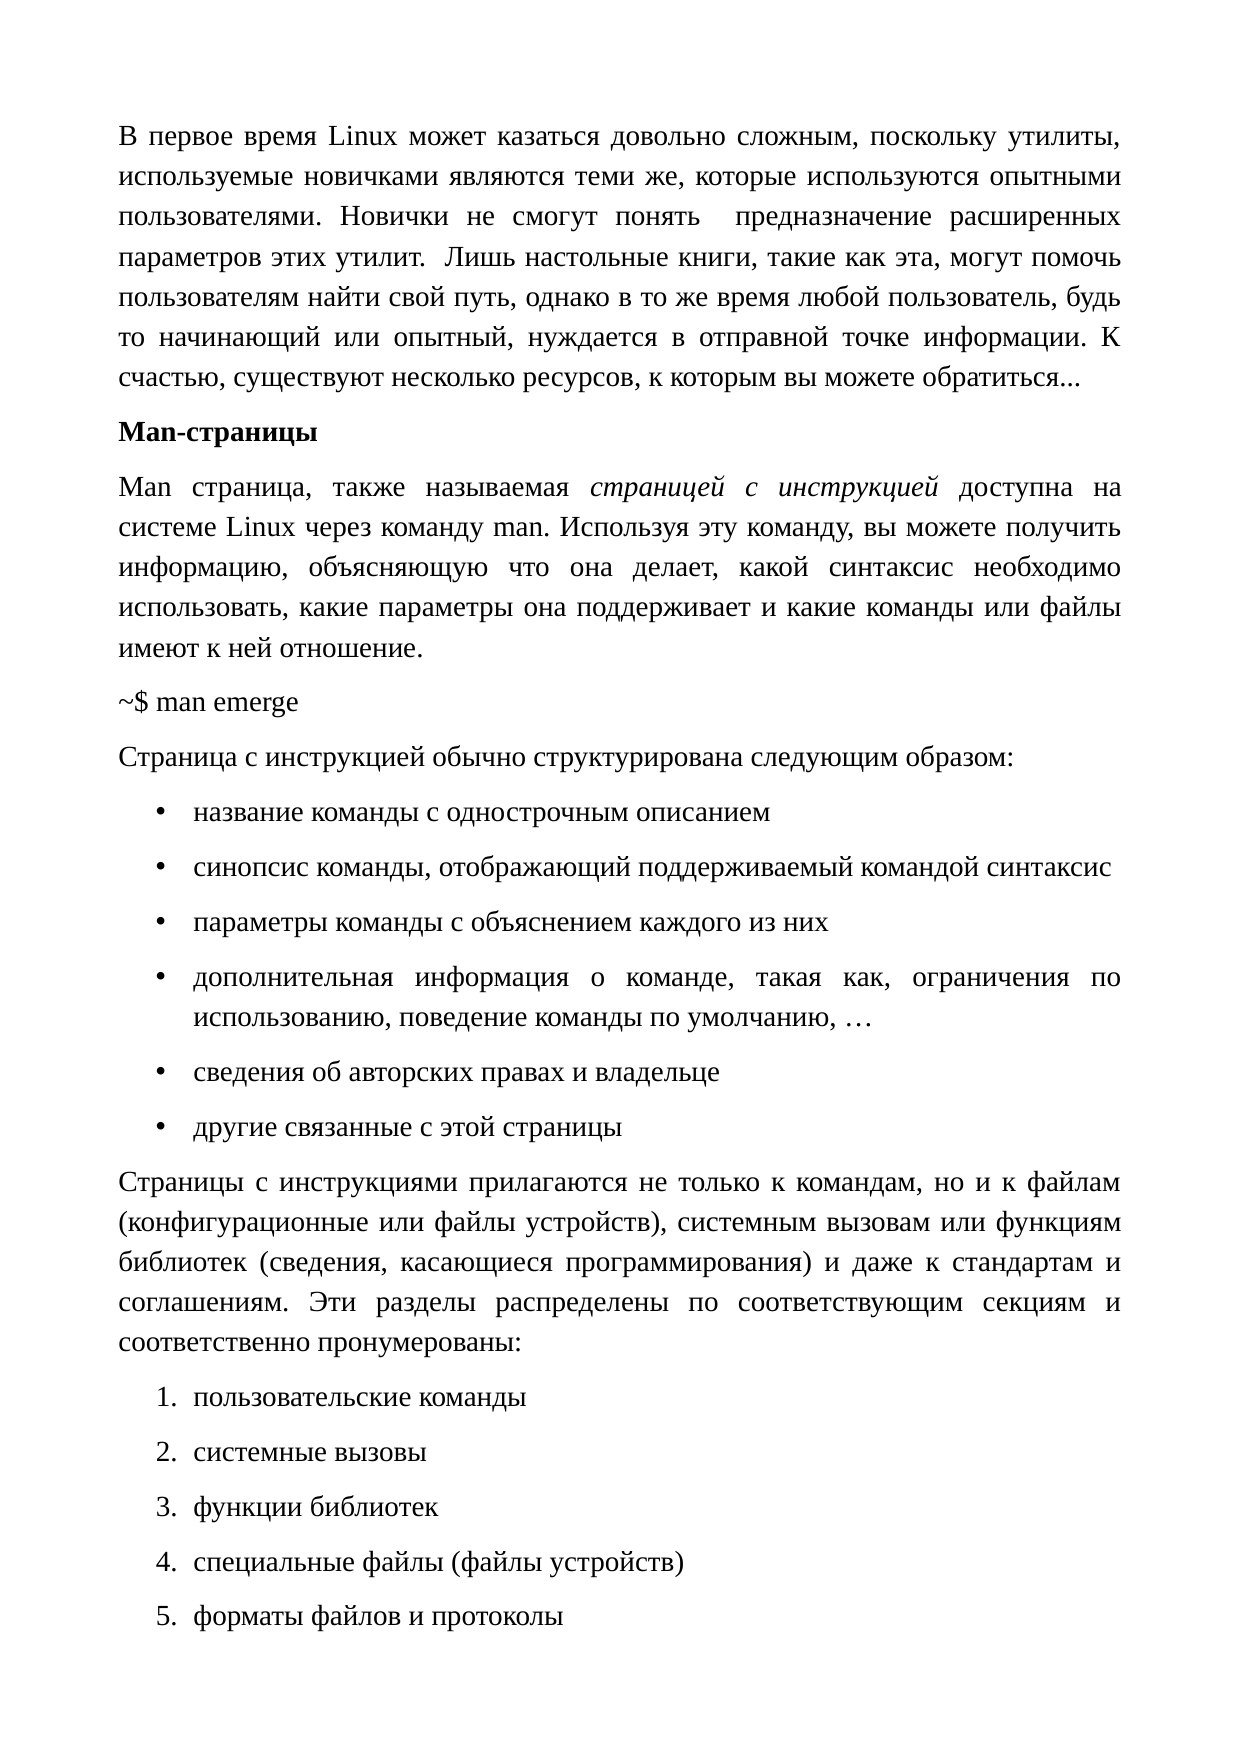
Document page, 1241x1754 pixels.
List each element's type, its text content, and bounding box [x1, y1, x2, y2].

list функции библиотек [156, 1489, 1122, 1522]
list синопсис команды, отображающий поддерживаемый командой синтаксис [156, 849, 1122, 883]
list системные вызовы [156, 1434, 1122, 1468]
list название команды с однострочным описанием [156, 794, 1122, 828]
list форматы файлов и протоколы [156, 1598, 1122, 1632]
list другие связанные с этой страницы [156, 1109, 1122, 1142]
text ~$ man emerge [118, 684, 1122, 718]
list параметры команды с объяснением каждого из них [156, 904, 1122, 938]
text Man-страницы [118, 414, 1122, 448]
text Man страница, также называемая страницей с инструкцией доступна на системе Linux через команду man. Используя эту команду, вы можете получить информацию, объясняющую что она делает, какой синтаксис необходимо использовать, какие параметры она поддерживает и какие команды или файлы имеют к ней отношение. [118, 469, 1122, 663]
list дополнительная информация о команде, такая как, ограничения по использованию, поведение команды по умолчанию, … [156, 959, 1122, 1033]
text Страница с инструкцией обычно структурирована следующим образом: [118, 739, 1122, 773]
list пользовательские команды [156, 1379, 1122, 1413]
list сведения об авторских правах и владельце [156, 1054, 1122, 1088]
text Страницы с инструкциями прилагаются не только к командам, но и к файлам (конфигурационные или файлы устройств), системным вызовам или функциям библиотек (сведения, касающиеся программирования) и даже к стандартам и соглашениям. Эти разделы распределены по соответствующим секциям и соответственно пронумерованы: [118, 1164, 1122, 1358]
list специальные файлы (файлы устройств) [156, 1544, 1122, 1577]
text В первое время Linux может казаться довольно сложным, поскольку утилиты, используемые новичками являются теми же, которые используются опытными пользователями. Новички не смогут понять предназначение расширенных параметров этих утилит. Лишь настольные книги, такие как эта, могут помочь пользователям найти свой путь, однако в то же время любой пользователь, будь то начинающий или опытный, нуждается в отправной точке информации. К счастью, существуют несколько ресурсов, к которым вы можете обратиться... [118, 118, 1122, 393]
